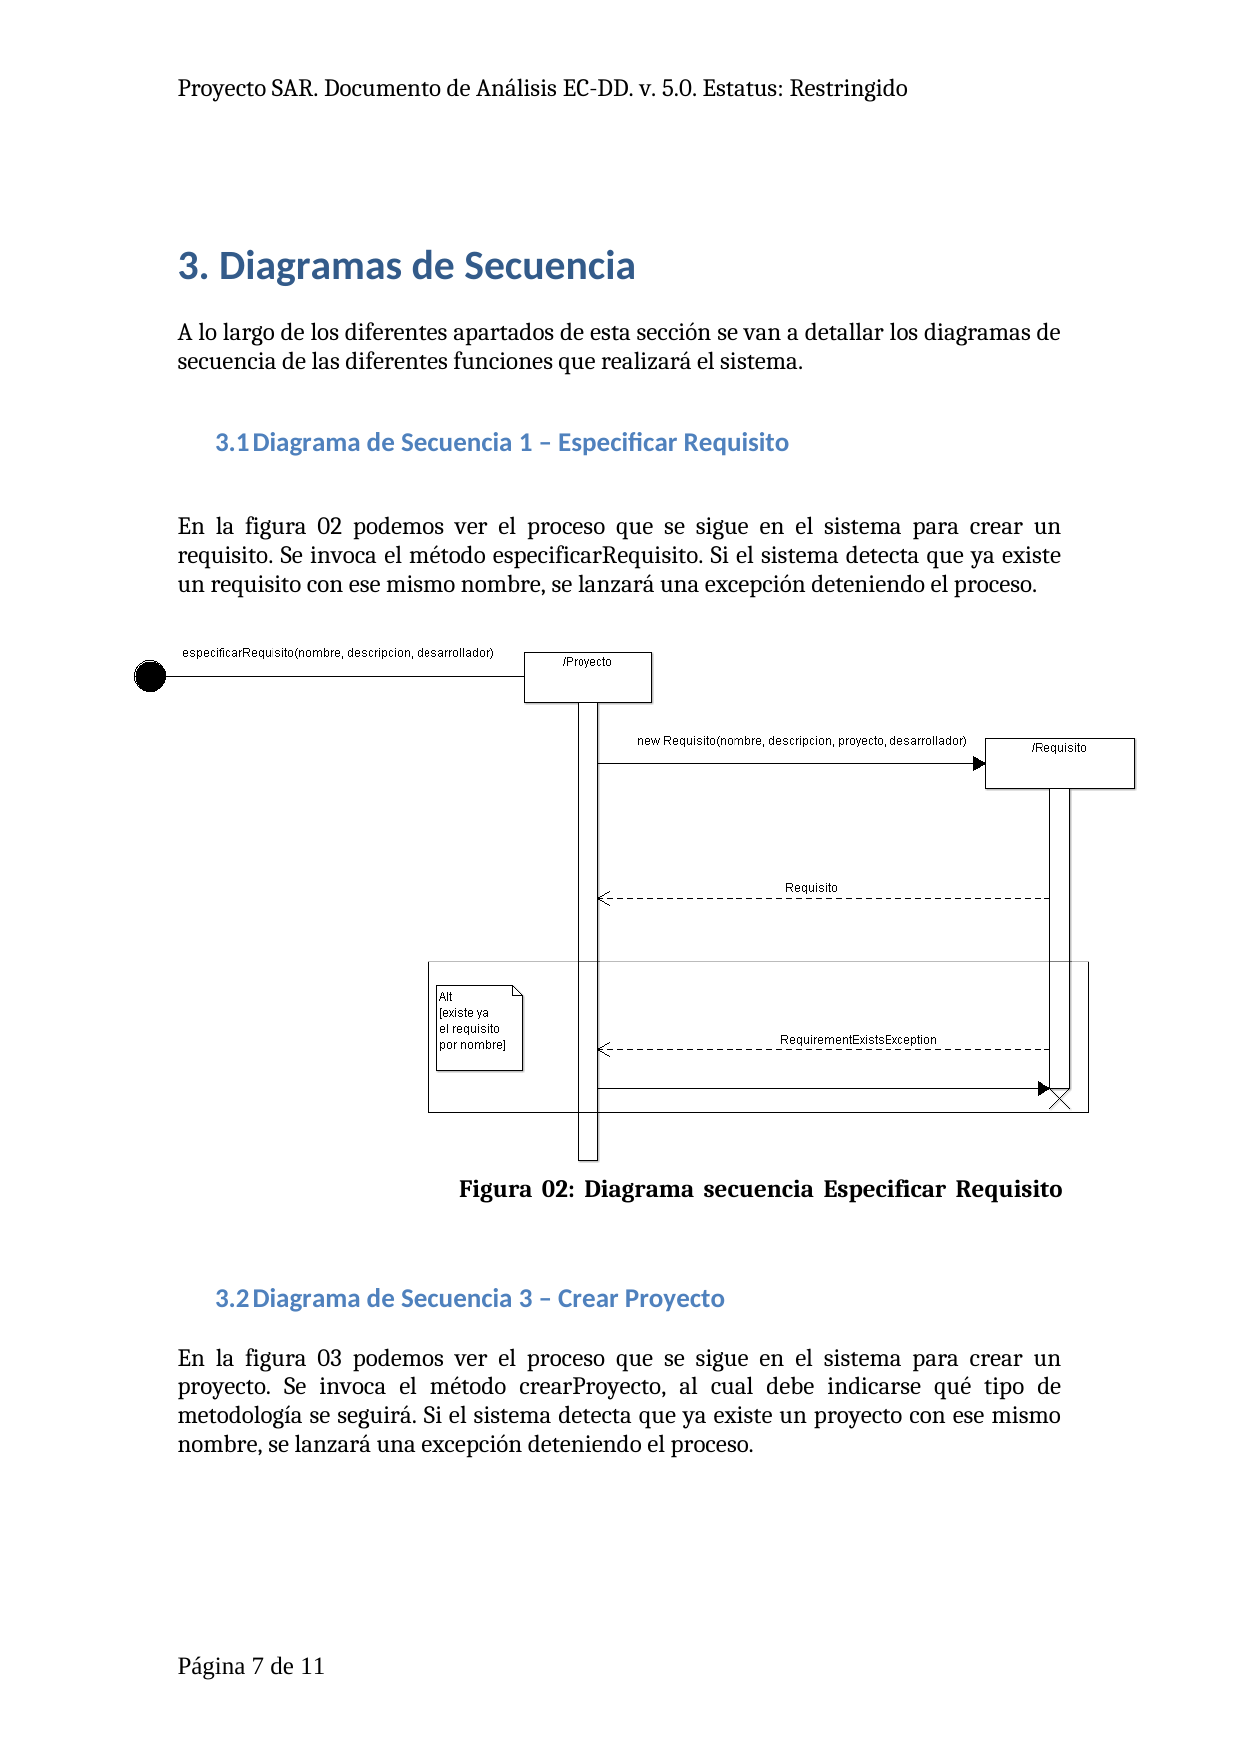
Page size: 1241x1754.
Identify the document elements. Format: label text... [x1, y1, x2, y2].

text En la figura 02 podemos ver el proceso que se sigue en el sistema para crear un requisito. Se invoca el método especificarRequisito. Si el sistema detecta que ya existe un requisito con ese mismo nombre, se lanzará una excepción deteniendo el proceso. [177, 512, 1063, 598]
subtitle Diagrama de Secuencia 1 – Especificar Requisito [215, 425, 1063, 458]
text Figura 02: Diagrama secuencia Especificar Requisito [118, 1175, 1063, 1232]
text En la figura 03 podemos ver el proceso que se sigue en el sistema para crear un proyecto. Se invoca el método crearProyecto, al cual debe indicarse qué tipo de metodología se seguirá. Si el sistema detecta que ya existe un proyecto con ese mismo nombre, se lanzará una excepción deteniendo el proceso. [177, 1343, 1063, 1458]
picture [118, 627, 1149, 1175]
text A lo largo de los diferentes apartados de esta sección se van a detallar los diagramas de secuencia de las diferentes funciones que realizará el sistema. [177, 318, 1063, 376]
subtitle 3. Diagramas de Secuencia [177, 239, 1063, 289]
subtitle Diagrama de Secuencia 3 – Crear Proyecto [215, 1282, 1063, 1315]
